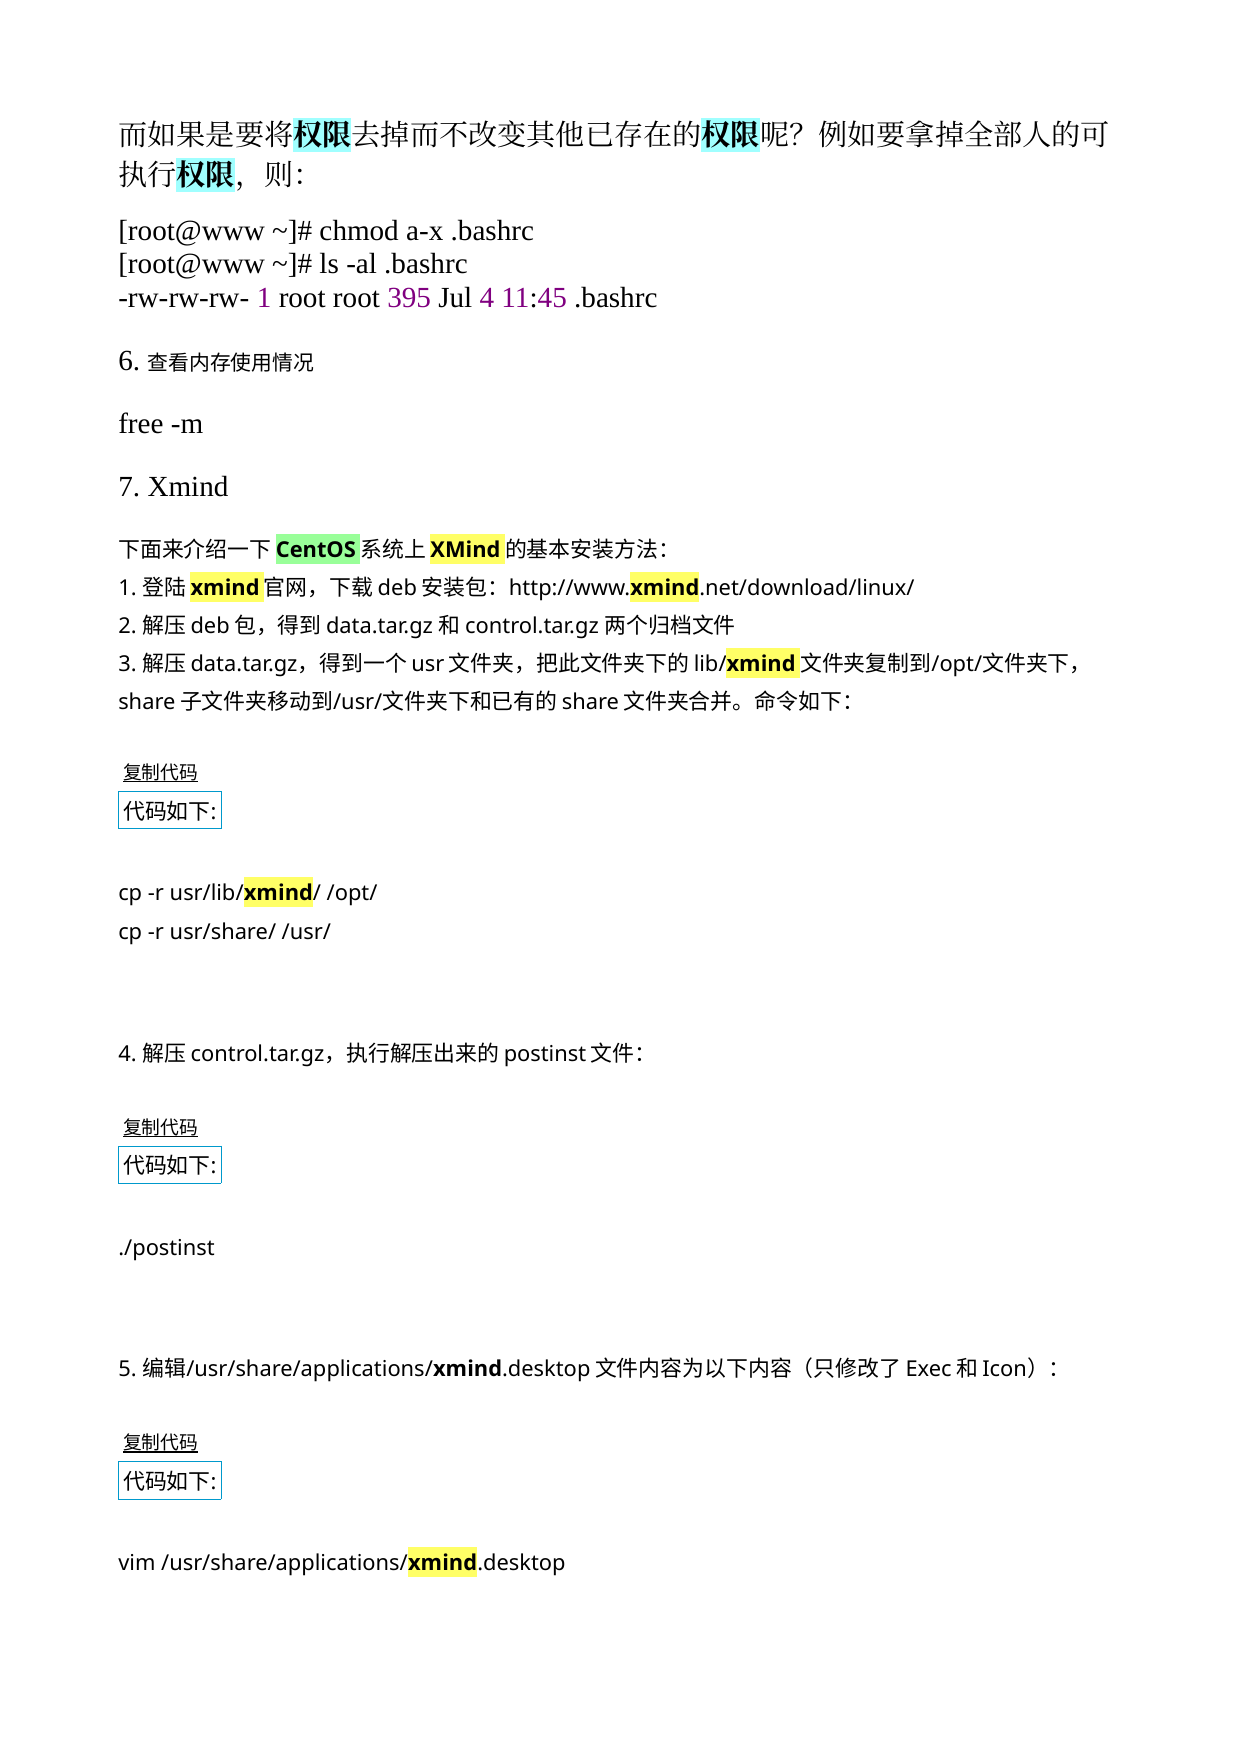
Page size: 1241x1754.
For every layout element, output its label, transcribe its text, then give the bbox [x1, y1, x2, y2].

text ./postinst [118, 1183, 1122, 1300]
text cp -r usr/lib/xmind/ /opt/ cp -r usr/share/ /usr/ [118, 828, 1122, 985]
text 代码如下: [118, 1460, 1122, 1499]
text 6. 查看内存使用情况 [118, 343, 1122, 377]
text 5. 编辑/usr/share/applications/xmind.desktop文件内容为以下内容（只修改了Exec和Icon）： [118, 1305, 1122, 1422]
text [root@www ~]# chmod a-x .bashrc [118, 213, 1122, 247]
text 复制代码 [123, 752, 1117, 785]
text 代码如下: [118, 789, 1122, 828]
text 下面来介绍一下CentOS系统上XMind的基本安装方法： 1. 登陆xmind官网，下载deb安装包：http://www.xmind.net/download/linux/ 2. 解压deb包，得到data.tar.gz 和control.tar.gz 两个归档文件 3. 解压data.tar.gz，得到一个usr文件夹，把此文件夹下的lib/xmind文件夹复制到/opt/文件夹下，share子文件夹移动到/usr/文件夹下和已有的share文件夹合并。命令如下： [118, 532, 1122, 716]
text 复制代码 [123, 1107, 1117, 1139]
text free -m [118, 406, 1122, 440]
text 7. Xmind [118, 469, 1122, 503]
text [root@www ~]# ls -al .bashrc [118, 247, 1122, 280]
text 而如果是要将权限去掉而不改变其他已存在的权限呢？例如要拿掉全部人的可执行权限，则： [118, 118, 1122, 192]
text 复制代码 [123, 1422, 1117, 1455]
text -rw-rw-rw- 1 root root 395 Jul 4 11:45 .bashrc [118, 280, 1122, 314]
text 4. 解压control.tar.gz，执行解压出来的postinst文件： [118, 989, 1122, 1107]
text 代码如下: [118, 1144, 1122, 1183]
text vim /usr/share/applications/xmind.desktop [118, 1499, 1122, 1577]
